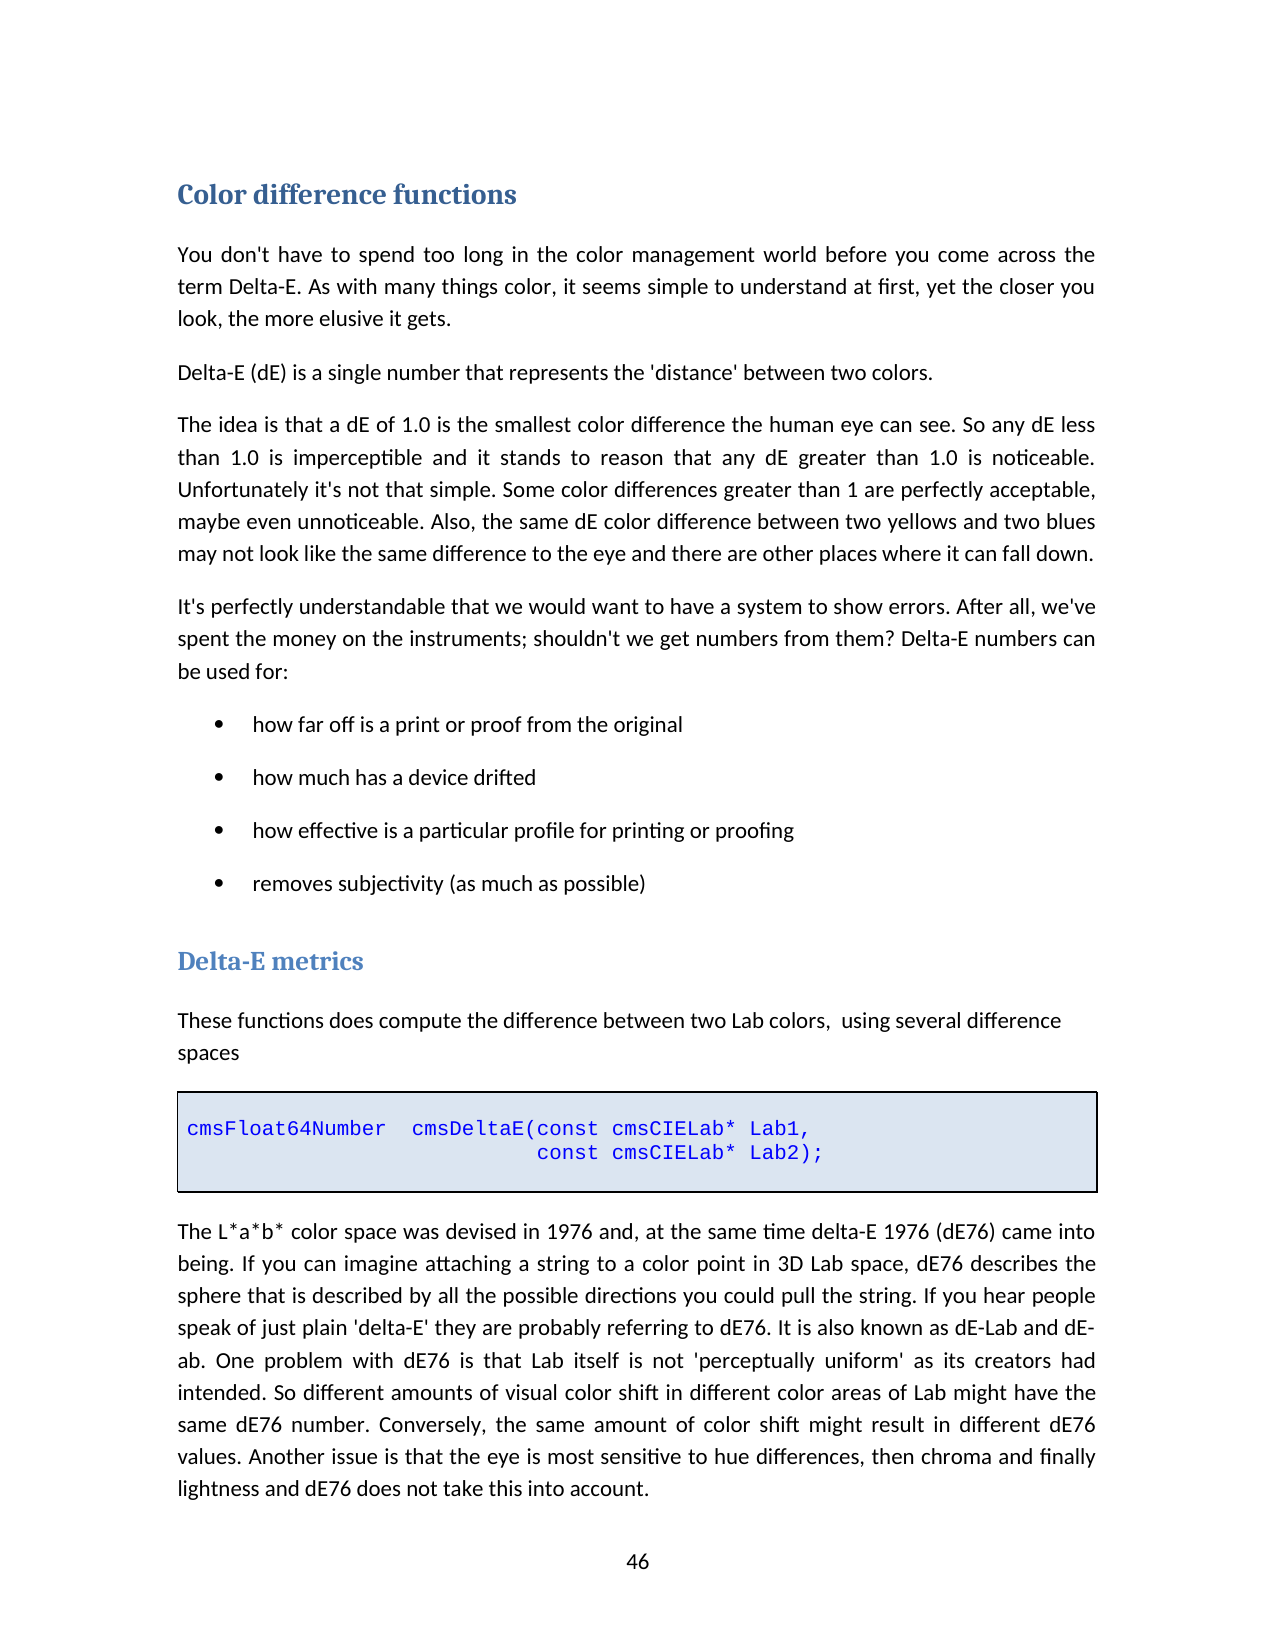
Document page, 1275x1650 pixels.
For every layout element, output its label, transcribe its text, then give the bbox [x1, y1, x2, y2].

subtitle Delta-E metrics [177, 946, 1098, 977]
text You don't have to spend too long in the color management world before you come across the term Delta-E. As with many things color, it seems simple to understand at first, yet the closer you look, the more elusive it gets. [177, 240, 1098, 333]
text These functions does compute the difference between two Lab colors, using several difference spaces [177, 1006, 1098, 1066]
text const cmsCIELab* Lab2); [178, 1139, 1096, 1162]
text The idea is that a dE of 1.0 is the smallest color difference the human eye can see. So any dE less than 1.0 is imperceptible and it stands to reason that any dE greater than 1.0 is noticeable. Unfortunately it's not that simple. Some color differences greater than 1 are perfectly acceptable, maybe even unnoticeable. Also, the same dE color difference between two yellows and two blues may not look like the same difference to the eye and there are other places where it can fall down. [177, 411, 1098, 567]
list removes subjectivity (as much as possible) [215, 869, 1098, 897]
text Delta-E (dE) is a single number that represents the 'distance' between two colors. [177, 358, 1098, 386]
list how effective is a particular profile for printing or proofing [215, 816, 1098, 844]
text It's perfectly understandable that we would want to have a system to show errors. After all, we've spent the money on the instruments; shouldn't we get numbers from them? Delta-E numbers can be used for: [177, 592, 1098, 685]
list how far off is a print or proof from the original [215, 710, 1098, 738]
text The L*a*b* color space was devised in 1976 and, at the same time delta-E 1976 (dE76) came into being. If you can imagine attaching a string to a color point in 3D Lab space, dE76 describes the sphere that is described by all the possible directions you could pull the string. If you hear people speak of just plain 'delta-E' they are probably referring to dE76. It is also known as dE-Lab and dE-ab. One problem with dE76 is that Lab itself is not 'perceptually uniform' as its creators had intended. So different amounts of visual color shift in different color areas of Lab might have the same dE76 number. Conversely, the same amount of color shift might result in different dE76 values. Another issue is that the eye is most sensitive to hue differences, then chroma and finally lightness and dE76 does not take this into account. [177, 1217, 1098, 1502]
subtitle Color difference functions [177, 178, 1098, 212]
text cmsFloat64Number cmsDeltaE(const cmsCIELab* Lab1, [178, 1115, 1096, 1139]
list how much has a device drifted [215, 763, 1098, 791]
